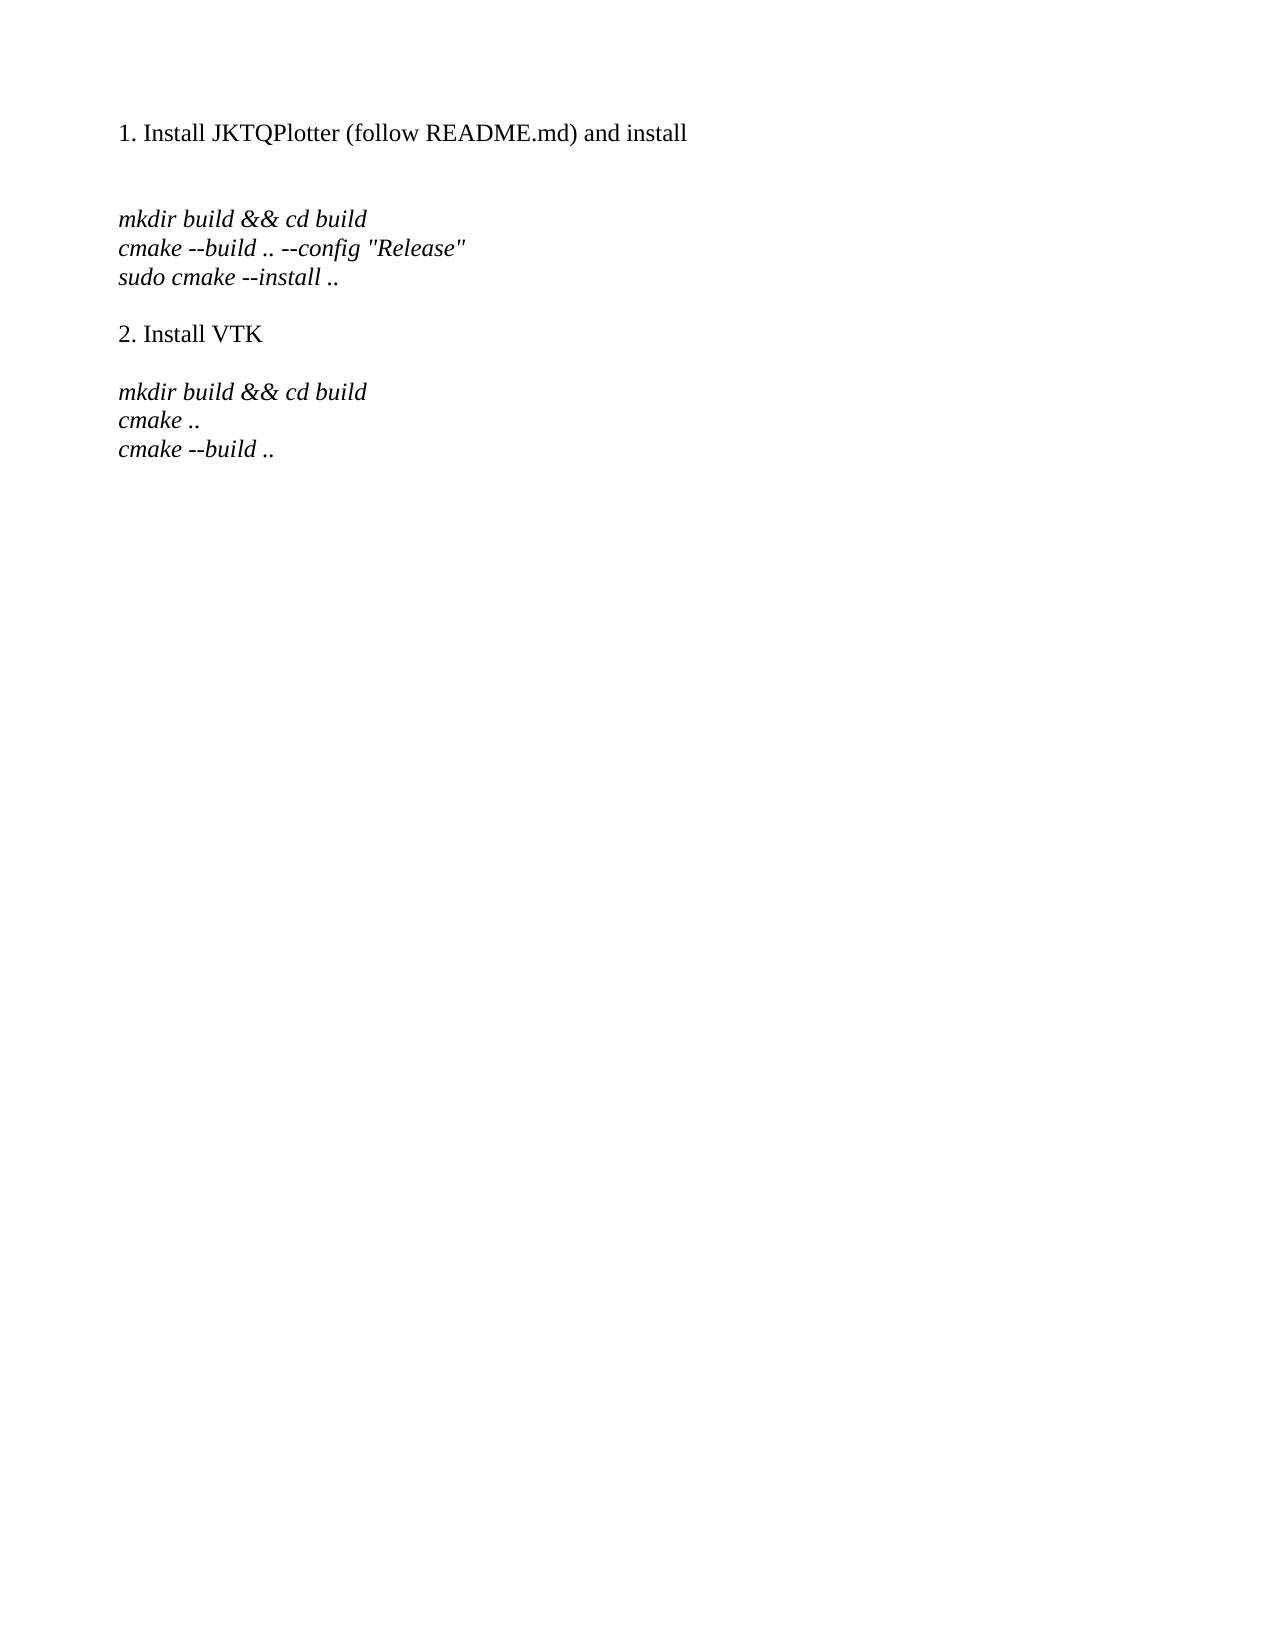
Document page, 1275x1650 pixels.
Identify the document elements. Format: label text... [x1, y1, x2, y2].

text cmake --build .. [118, 434, 1157, 463]
text cmake --build .. --config "Release" [118, 233, 1157, 262]
text mkdir build && cd build [118, 204, 1157, 233]
text sudo cmake --install .. [118, 262, 1157, 291]
text 2. Install VTK [118, 319, 1157, 348]
text 1. Install JKTQPlotter (follow README.md) and install [118, 118, 1157, 147]
text mkdir build && cd build [118, 377, 1157, 406]
text cmake .. [118, 406, 1157, 434]
